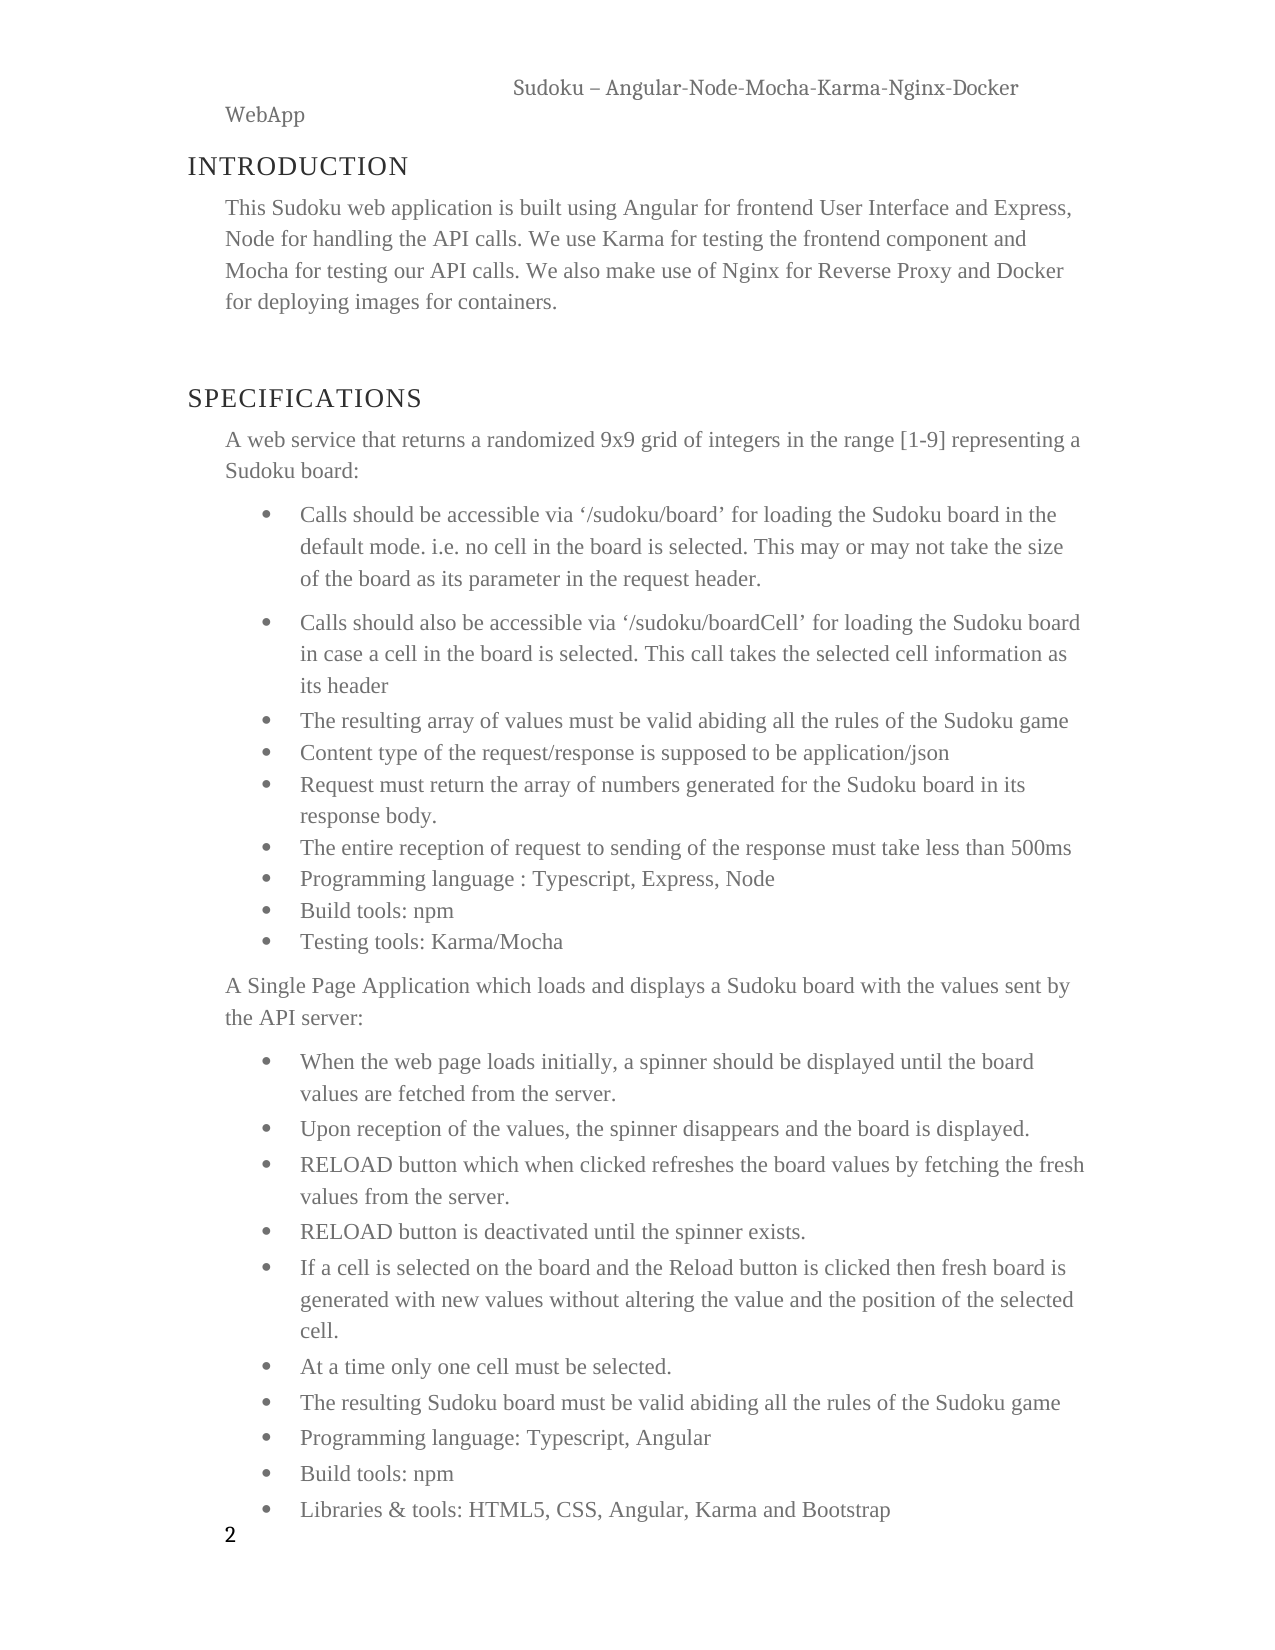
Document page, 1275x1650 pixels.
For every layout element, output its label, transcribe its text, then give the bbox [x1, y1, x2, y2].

subtitle RELOAD button which when clicked refreshes the board values by fetching the fresh values from the server. [262, 1151, 1087, 1209]
list Content type of the request/response is supposed to be application/json [262, 739, 1087, 765]
text A web service that returns a randomized 9x9 grid of integers in the range [1-9] representing a Sudoku board: [225, 426, 1087, 484]
text This Sudoku web application is built using Angular for frontend User Interface and Express, Node for handling the API calls. We use Karma for testing the frontend component and Mocha for testing our API calls. We also make use of Nginx for Reverse Proxy and Docker for deploying images for containers. [225, 193, 1087, 314]
text A Single Page Application which loads and displays a Sudoku board with the values sent by the API server: [225, 972, 1087, 1030]
subtitle The resulting array of values must be valid abiding all the rules of the Sudoku game [262, 707, 1087, 734]
subtitle SPECIFICATIONS [187, 382, 1087, 413]
subtitle Programming language: Typescript, Angular [262, 1424, 1087, 1451]
list Build tools: npm [262, 897, 1087, 923]
subtitle Calls should also be accessible via ‘/sudoku/boardCell’ for loading the Sudoku board in case a cell in the board is selected. This call takes the selected cell information as its header [262, 609, 1087, 698]
list Calls should be accessible via ‘/sudoku/board’ for loading the Sudoku board in the default mode. i.e. no cell in the board is selected. This may or may not take the size of the board as its parameter in the request header. [262, 501, 1087, 591]
list Request must return the array of numbers generated for the Sudoku board in its response body. [262, 771, 1087, 828]
subtitle Build tools: npm [262, 1460, 1087, 1487]
subtitle Upon reception of the values, the spinner disappears and the board is displayed. [262, 1115, 1087, 1142]
list Programming language : Typescript, Express, Node [262, 865, 1087, 892]
subtitle RELOAD button is deactivated until the spinner exists. [262, 1218, 1087, 1245]
subtitle The resulting Sudoku board must be valid abiding all the rules of the Sudoku game [262, 1389, 1087, 1415]
list The entire reception of request to sending of the response must take less than 500ms [262, 834, 1087, 860]
subtitle Libraries & tools: HTML5, CSS, Angular, Karma and Bootstrap [262, 1496, 1087, 1522]
subtitle If a cell is selected on the board and the Reload button is clicked then fresh board is generated with new values without altering the value and the position of the selected cell. [262, 1254, 1087, 1344]
list Testing tools: Karma/Mocha [262, 928, 1087, 955]
subtitle INTRODUCTION [187, 150, 1087, 181]
subtitle At a time only one cell must be selected. [262, 1353, 1087, 1379]
subtitle When the web page loads initially, a spinner should be displayed until the board values are fetched from the server. [262, 1048, 1087, 1106]
